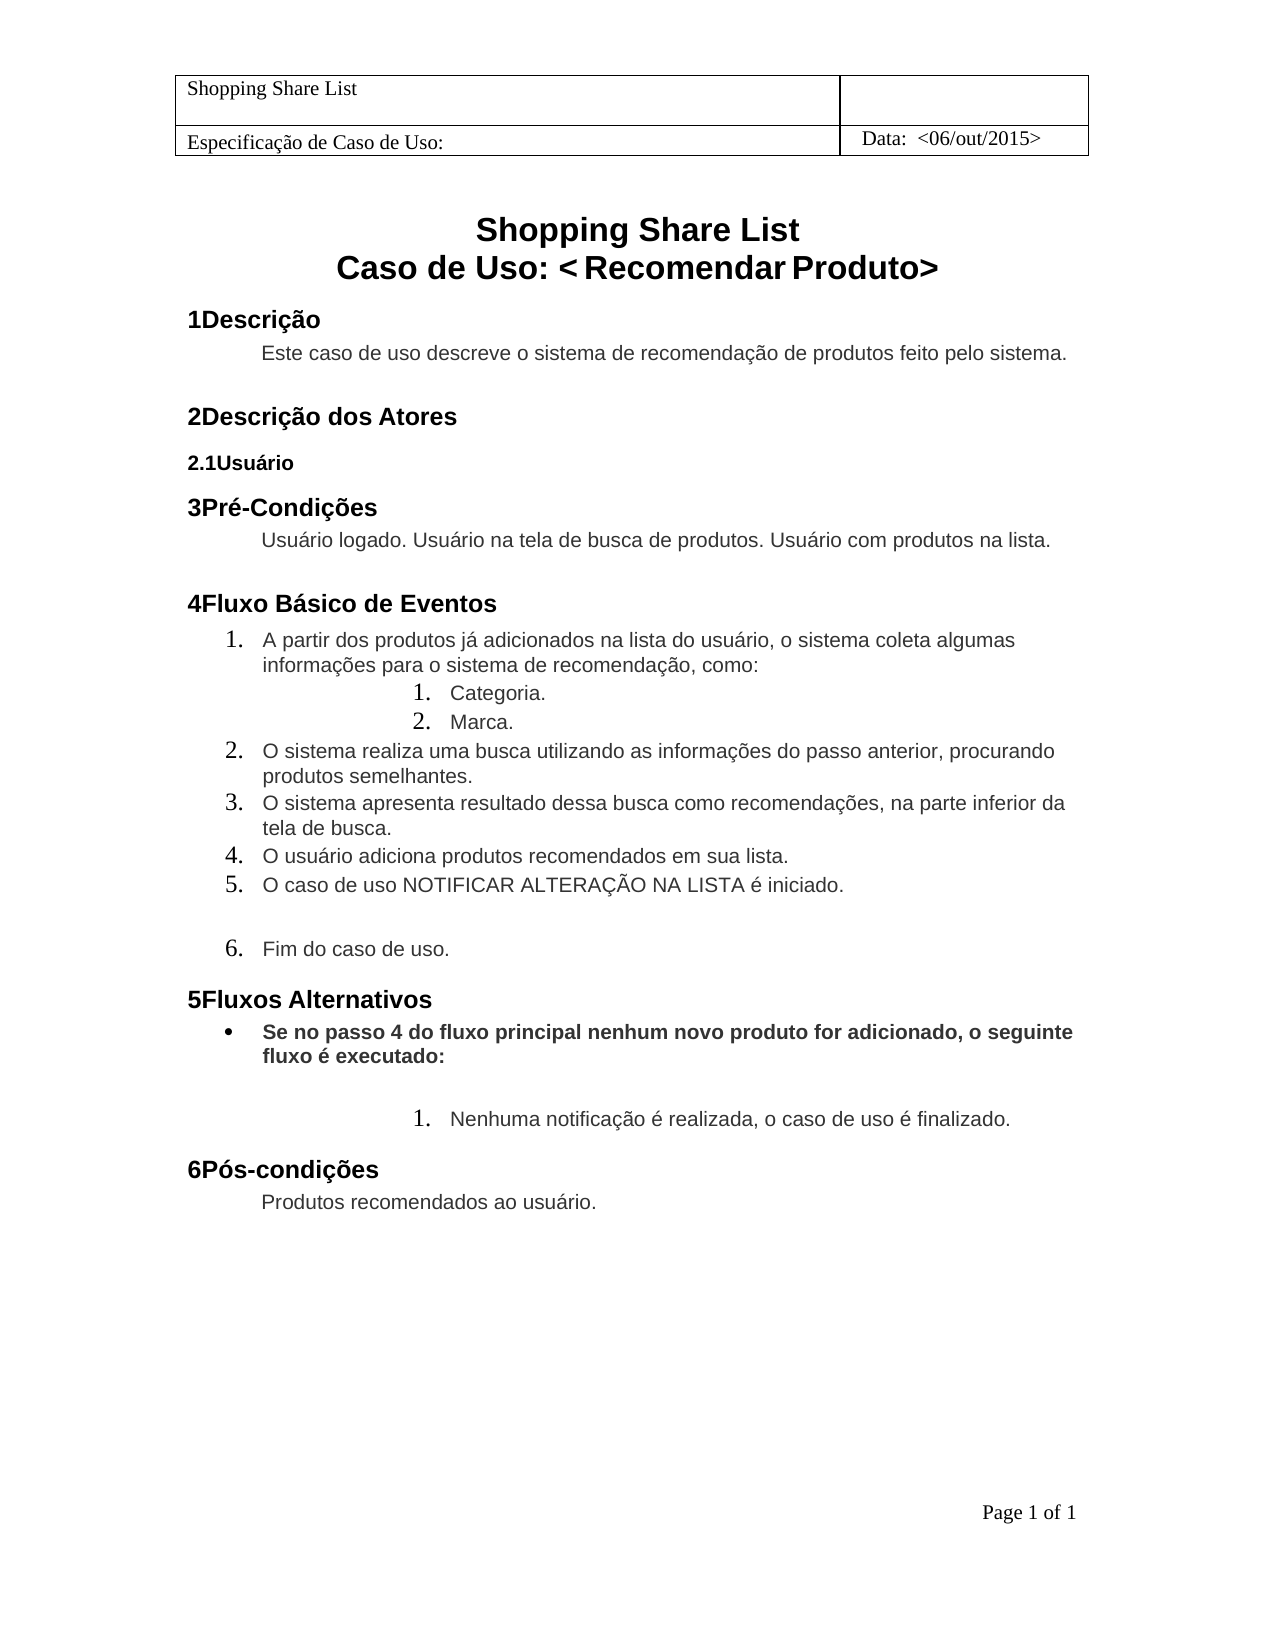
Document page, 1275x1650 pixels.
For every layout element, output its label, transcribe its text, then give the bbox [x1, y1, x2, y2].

list O caso de uso NOTIFICAR ALTERAÇÃO NA LISTA é iniciado. [225, 869, 1087, 898]
list O sistema apresenta resultado dessa busca como recomendações, na parte inferior da tela de busca. [225, 787, 1087, 840]
subtitle Usuário [187, 449, 1087, 474]
text Produtos recomendados ao usuário. [187, 1190, 1087, 1214]
list O usuário adiciona produtos recomendados em sua lista. [225, 840, 1087, 869]
list Categoria. [412, 677, 1087, 706]
subtitle Fluxo Básico de Eventos [187, 589, 1087, 618]
list A partir dos produtos já adicionados na lista do usuário, o sistema coleta algumas informações para o sistema de recomendação, como: [225, 624, 1087, 677]
subtitle Pré-Condições [187, 493, 1087, 522]
list Nenhuma notificação é realizada, o caso de uso é finalizado. [412, 1103, 1087, 1132]
list Marca. [412, 706, 1087, 735]
list Se no passo 4 do fluxo principal nenhum novo produto for adicionado, o seguinte fluxo é executado: [225, 1020, 1087, 1068]
list O sistema realiza uma busca utilizando as informações do passo anterior, procurando produtos semelhantes. [225, 735, 1087, 787]
list Fim do caso de uso. [225, 933, 1087, 962]
subtitle Descrição dos Atores [187, 402, 1087, 431]
text Este caso de uso descreve o sistema de recomendação de produtos feito pelo sistema. [187, 340, 1087, 364]
subtitle Descrição [187, 305, 1087, 334]
title Shopping Share List Caso de Uso: < Recomendar Produto> [187, 210, 1087, 287]
text Usuário logado. Usuário na tela de busca de produtos. Usuário com produtos na lista. [187, 528, 1087, 552]
subtitle Pós-condições [187, 1155, 1087, 1183]
subtitle Fluxos Alternativos [187, 985, 1087, 1013]
